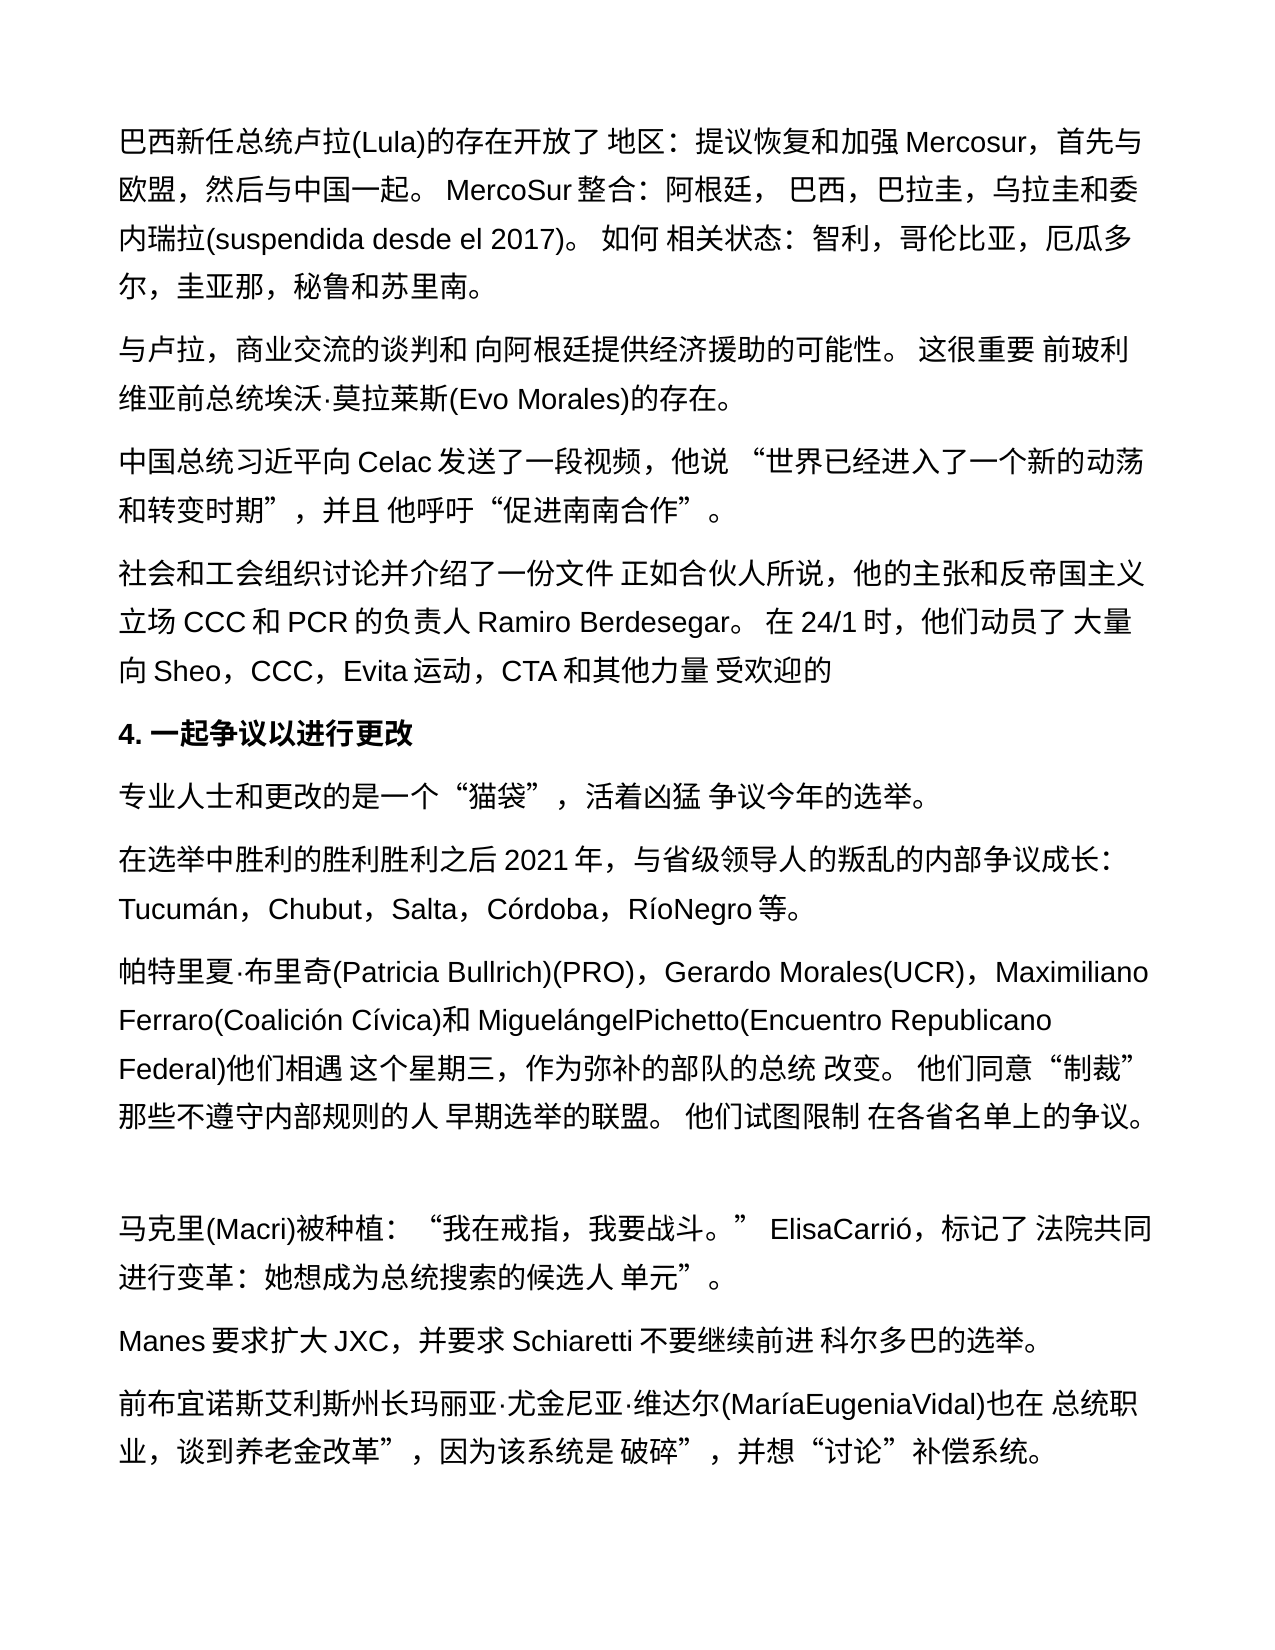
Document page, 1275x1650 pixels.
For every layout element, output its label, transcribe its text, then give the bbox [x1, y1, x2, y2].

text 社会和工会组织讨论并介绍了一份文件 正如合伙人所说，他的主张和反帝国主义立场 CCC和PCR的负责人Ramiro Berdesegar。 在24/1时，他们动员了 大量向Sheo，CCC，Evita运动，CTA和其他力量 受欢迎的 [118, 550, 1157, 689]
text 马克里(Macri)被种植：“我在戒指，我要战斗。” ElisaCarrió，标记了 法院共同进行变革：她想成为总统搜索的候选人 单元”。 [118, 1206, 1157, 1296]
text 中国总统习近平向Celac发送了一段视频，他说 “世界已经进入了一个新的动荡和转变时期”，并且 他呼吁“促进南南合作”。 [118, 438, 1157, 529]
text 前布宜诺斯艾利斯州长玛丽亚·尤金尼亚·维达尔(MaríaEugeniaVidal)也在 总统职业，谈到养老金改革”，因为该系统是 破碎”，并想“讨论”补偿系统。 [118, 1380, 1157, 1471]
text 巴西新任总统卢拉(Lula)的存在开放了 地区：提议恢复和加强Mercosur，首先与 欧盟，然后与中国一起。 MercoSur整合：阿根廷， 巴西，巴拉圭，乌拉圭和委内瑞拉(suspendida desde el 2017)。 如何 相关状态：智利，哥伦比亚，厄瓜多尔，圭亚那，秘鲁和苏里南。 [118, 118, 1157, 306]
text Manes要求扩大JXC，并要求Schiaretti不要继续前进 科尔多巴的选举。 [118, 1317, 1157, 1359]
text 在选举中胜利的胜利胜利之后 2021年，与省级领导人的叛乱的内部争议成长： Tucumán，Chubut，Salta，Córdoba，RíoNegro等。 [118, 837, 1157, 927]
text 4. 一起争议以进行更改 [118, 710, 1157, 753]
text 专业人士和更改的是一个“猫袋”，活着凶猛 争议今年的选举。 [118, 773, 1157, 816]
text 帕特里夏·布里奇(Patricia Bullrich)(PRO)，Gerardo Morales(UCR)，Maximiliano Ferraro(Coalición Cívica)和MiguelángelPichetto(Encuentro Republicano Federal)他们相遇 这个星期三，作为弥补的部队的总统 改变。 他们同意“制裁”那些不遵守内部规则的人 早期选举的联盟。 他们试图限制 在各省名单上的争议。 [118, 948, 1157, 1185]
text 与卢拉，商业交流的谈判和 向阿根廷提供经济援助的可能性。 这很重要 前玻利维亚前总统埃沃·莫拉莱斯(Evo Morales)的存在。 [118, 327, 1157, 418]
